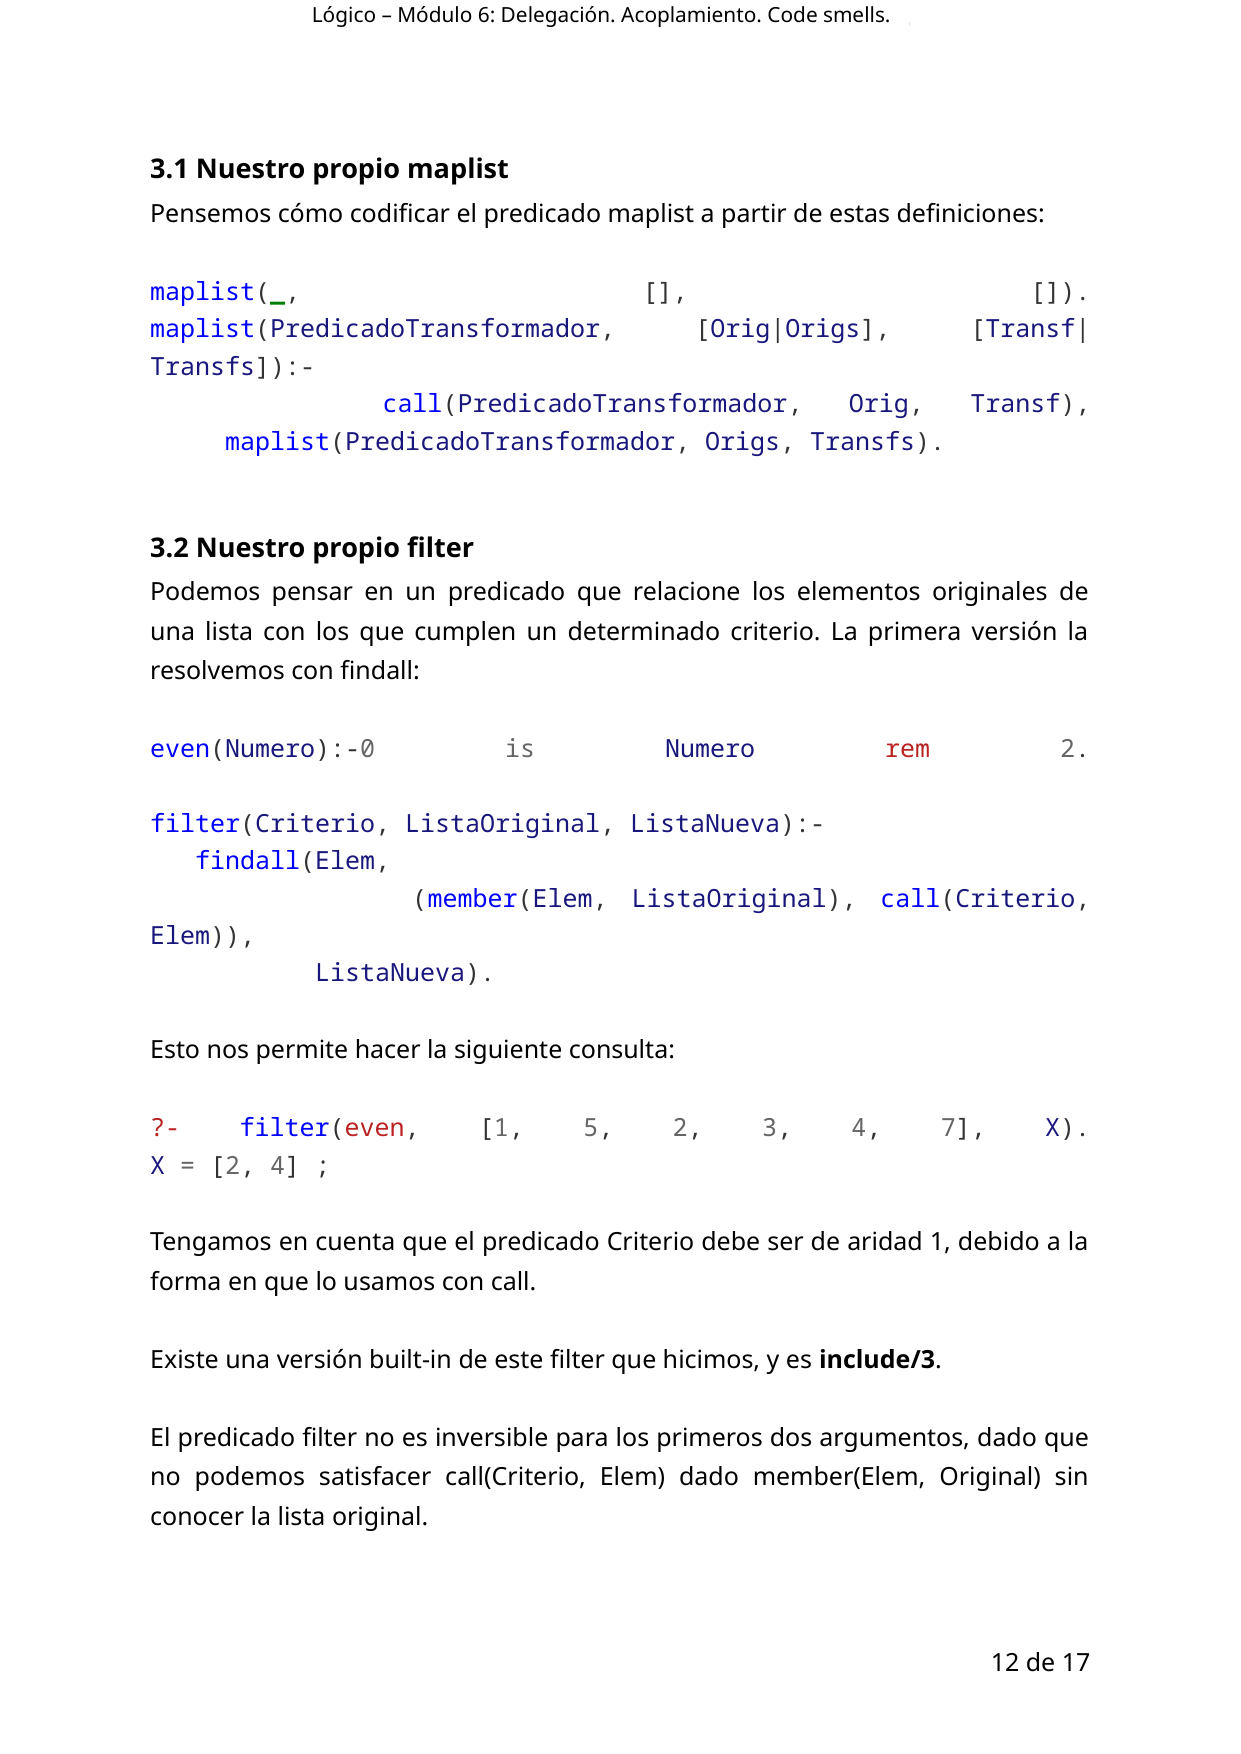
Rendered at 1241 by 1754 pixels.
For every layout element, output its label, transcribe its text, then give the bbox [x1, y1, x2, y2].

text Podemos pensar en un predicado que relacione los elementos originales de una lista con los que cumplen un determinado criterio. La primera versión la resolvemos con findall: [150, 574, 1090, 686]
text Pensemos cómo codificar el predicado maplist a partir de estas definiciones: [150, 195, 1090, 229]
text Existe una versión built-in de este filter que hicimos, y es include/3. [150, 1341, 1090, 1376]
text Esto nos permite hacer la siguiente consulta: [150, 1032, 1090, 1066]
text ?- filter(even, [1, 5, 2, 3, 4, 7], X). X = [2, 4] ; [150, 1110, 1090, 1181]
subtitle 3.2 Nuestro propio filter [150, 529, 1090, 566]
text maplist(_, [], []). maplist(PredicadoTransformador, [Orig|Origs], [Transf|Transfs]):- call(PredicadoTransformador, Orig, Transf), maplist(PredicadoTransformador, Origs, Transfs). [150, 273, 1090, 457]
subtitle 3.1 Nuestro propio maplist [150, 150, 1090, 187]
text ListaNueva). [150, 955, 1090, 989]
text (member(Elem, ListaOriginal), call(Criterio, Elem)), [150, 880, 1090, 952]
text El predicado filter no es inversible para los primeros dos argumentos, dado que no podemos satisfacer call(Criterio, Elem) dado member(Elem, Original) sin conocer la lista original. [150, 1420, 1090, 1532]
text findall(Elem, [150, 843, 1090, 877]
text even(Numero):-0 is Numero rem 2. filter(Criterio, ListaOriginal, ListaNueva):- [150, 731, 1090, 839]
text Tengamos en cuenta que el predicado Criterio debe ser de aridad 1, debido a la forma en que lo usamos con call. [150, 1224, 1090, 1297]
